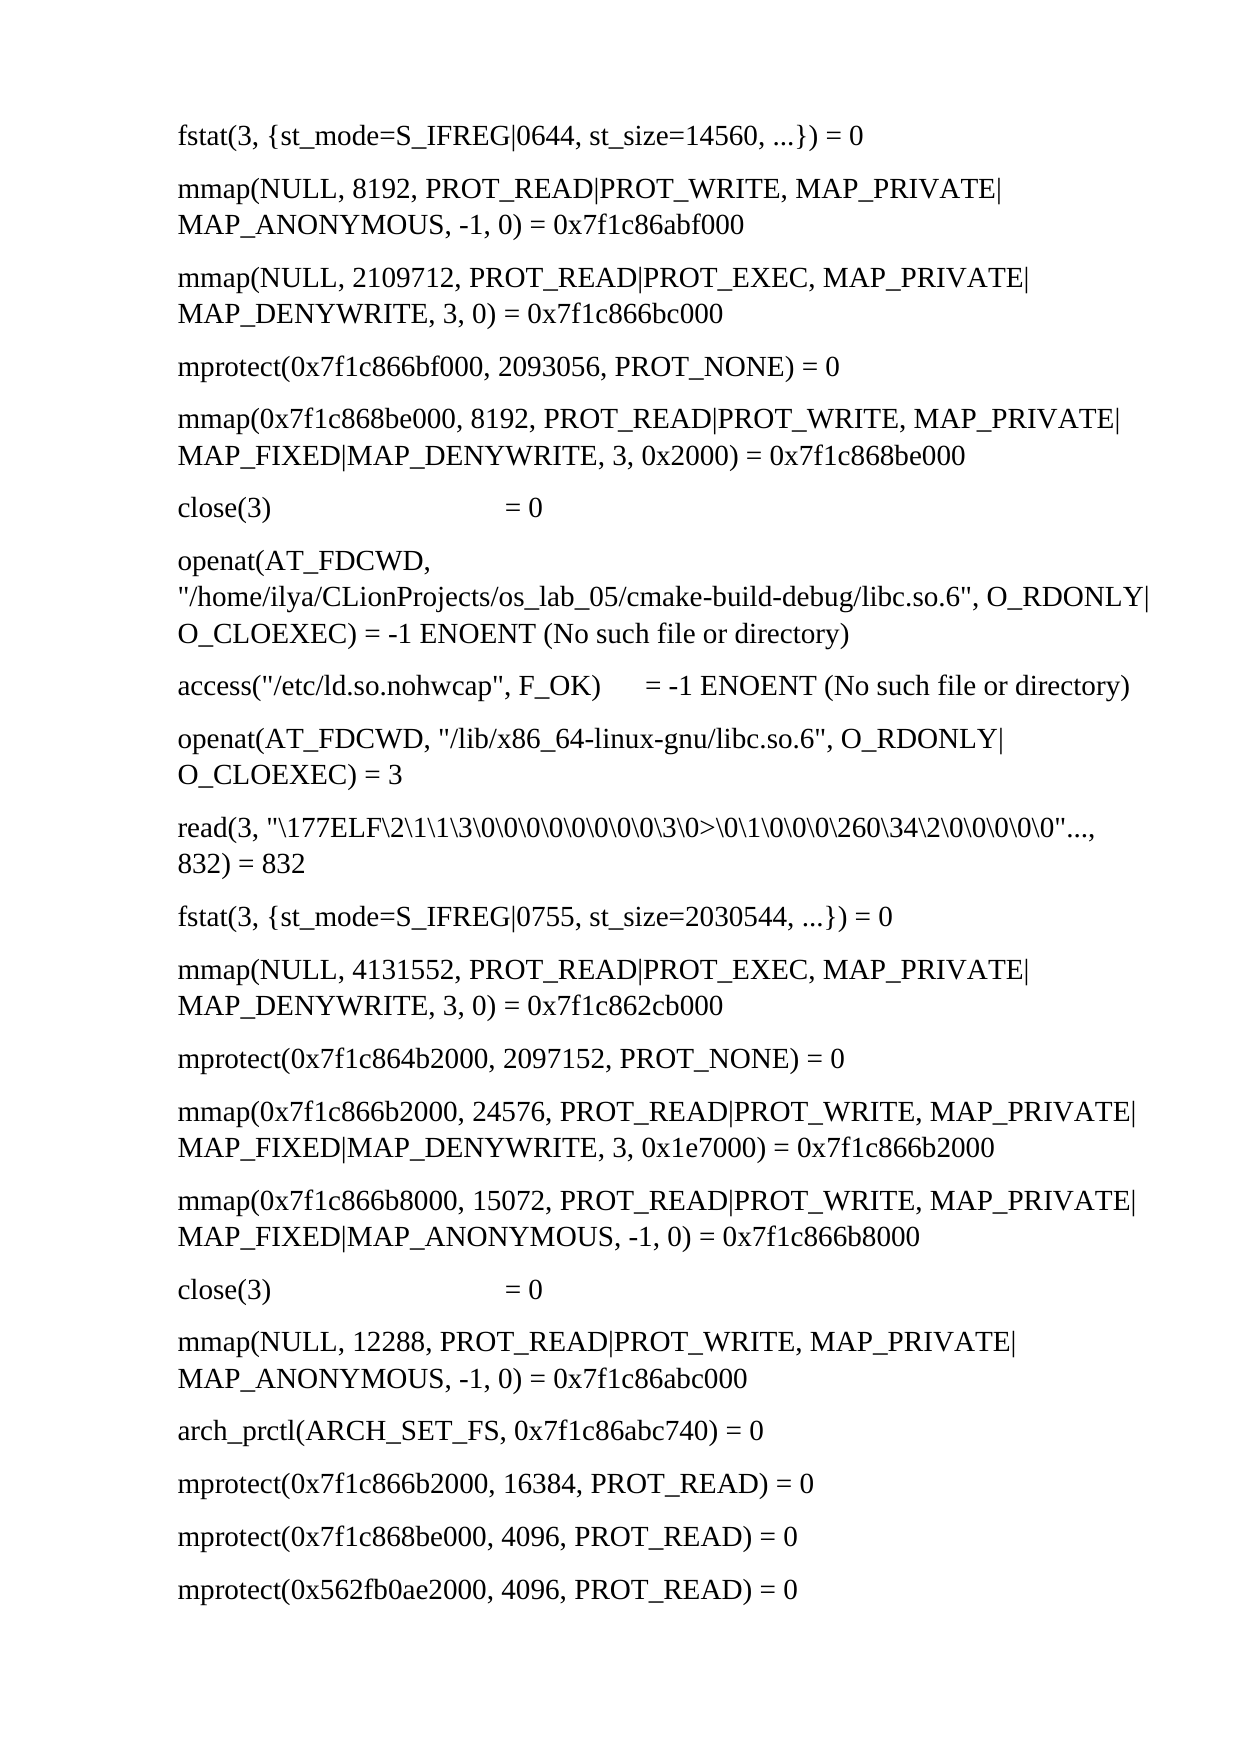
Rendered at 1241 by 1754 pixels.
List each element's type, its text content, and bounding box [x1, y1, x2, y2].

text close(3) = 0 [177, 491, 1152, 524]
text mprotect(0x7f1c864b2000, 2097152, PROT_NONE) = 0 [177, 1041, 1152, 1074]
text mmap(0x7f1c868be000, 8192, PROT_READ|PROT_WRITE, MAP_PRIVATE|MAP_FIXED|MAP_DENYWRITE, 3, 0x2000) = 0x7f1c868be000 [177, 402, 1152, 471]
text mmap(0x7f1c866b8000, 15072, PROT_READ|PROT_WRITE, MAP_PRIVATE|MAP_FIXED|MAP_ANONYMOUS, -1, 0) = 0x7f1c866b8000 [177, 1183, 1152, 1252]
text access("/etc/ld.so.nohwcap", F_OK) = -1 ENOENT (No such file or directory) [177, 668, 1152, 702]
text openat(AT_FDCWD, "/home/ilya/CLionProjects/os_lab_05/cmake-build-debug/libc.so.6", O_RDONLY|O_CLOEXEC) = -1 ENOENT (No such file or directory) [177, 543, 1152, 649]
text mmap(NULL, 12288, PROT_READ|PROT_WRITE, MAP_PRIVATE|MAP_ANONYMOUS, -1, 0) = 0x7f1c86abc000 [177, 1324, 1152, 1394]
text mprotect(0x562fb0ae2000, 4096, PROT_READ) = 0 [177, 1572, 1152, 1606]
text mmap(NULL, 4131552, PROT_READ|PROT_EXEC, MAP_PRIVATE|MAP_DENYWRITE, 3, 0) = 0x7f1c862cb000 [177, 952, 1152, 1022]
text mmap(0x7f1c866b2000, 24576, PROT_READ|PROT_WRITE, MAP_PRIVATE|MAP_FIXED|MAP_DENYWRITE, 3, 0x1e7000) = 0x7f1c866b2000 [177, 1094, 1152, 1163]
text fstat(3, {st_mode=S_IFREG|0755, st_size=2030544, ...}) = 0 [177, 899, 1152, 933]
text arch_prctl(ARCH_SET_FS, 0x7f1c86abc740) = 0 [177, 1413, 1152, 1447]
text mmap(NULL, 2109712, PROT_READ|PROT_EXEC, MAP_PRIVATE|MAP_DENYWRITE, 3, 0) = 0x7f1c866bc000 [177, 260, 1152, 329]
text openat(AT_FDCWD, "/lib/x86_64-linux-gnu/libc.so.6", O_RDONLY|O_CLOEXEC) = 3 [177, 721, 1152, 791]
text close(3) = 0 [177, 1272, 1152, 1305]
text mprotect(0x7f1c866b2000, 16384, PROT_READ) = 0 [177, 1466, 1152, 1500]
text mprotect(0x7f1c868be000, 4096, PROT_READ) = 0 [177, 1519, 1152, 1553]
text mprotect(0x7f1c866bf000, 2093056, PROT_NONE) = 0 [177, 349, 1152, 382]
text read(3, "\177ELF\2\1\1\3\0\0\0\0\0\0\0\0\3\0>\0\1\0\0\0\260\34\2\0\0\0\0\0"..., 832) = 832 [177, 810, 1152, 880]
text fstat(3, {st_mode=S_IFREG|0644, st_size=14560, ...}) = 0 [177, 118, 1152, 152]
text mmap(NULL, 8192, PROT_READ|PROT_WRITE, MAP_PRIVATE|MAP_ANONYMOUS, -1, 0) = 0x7f1c86abf000 [177, 171, 1152, 241]
